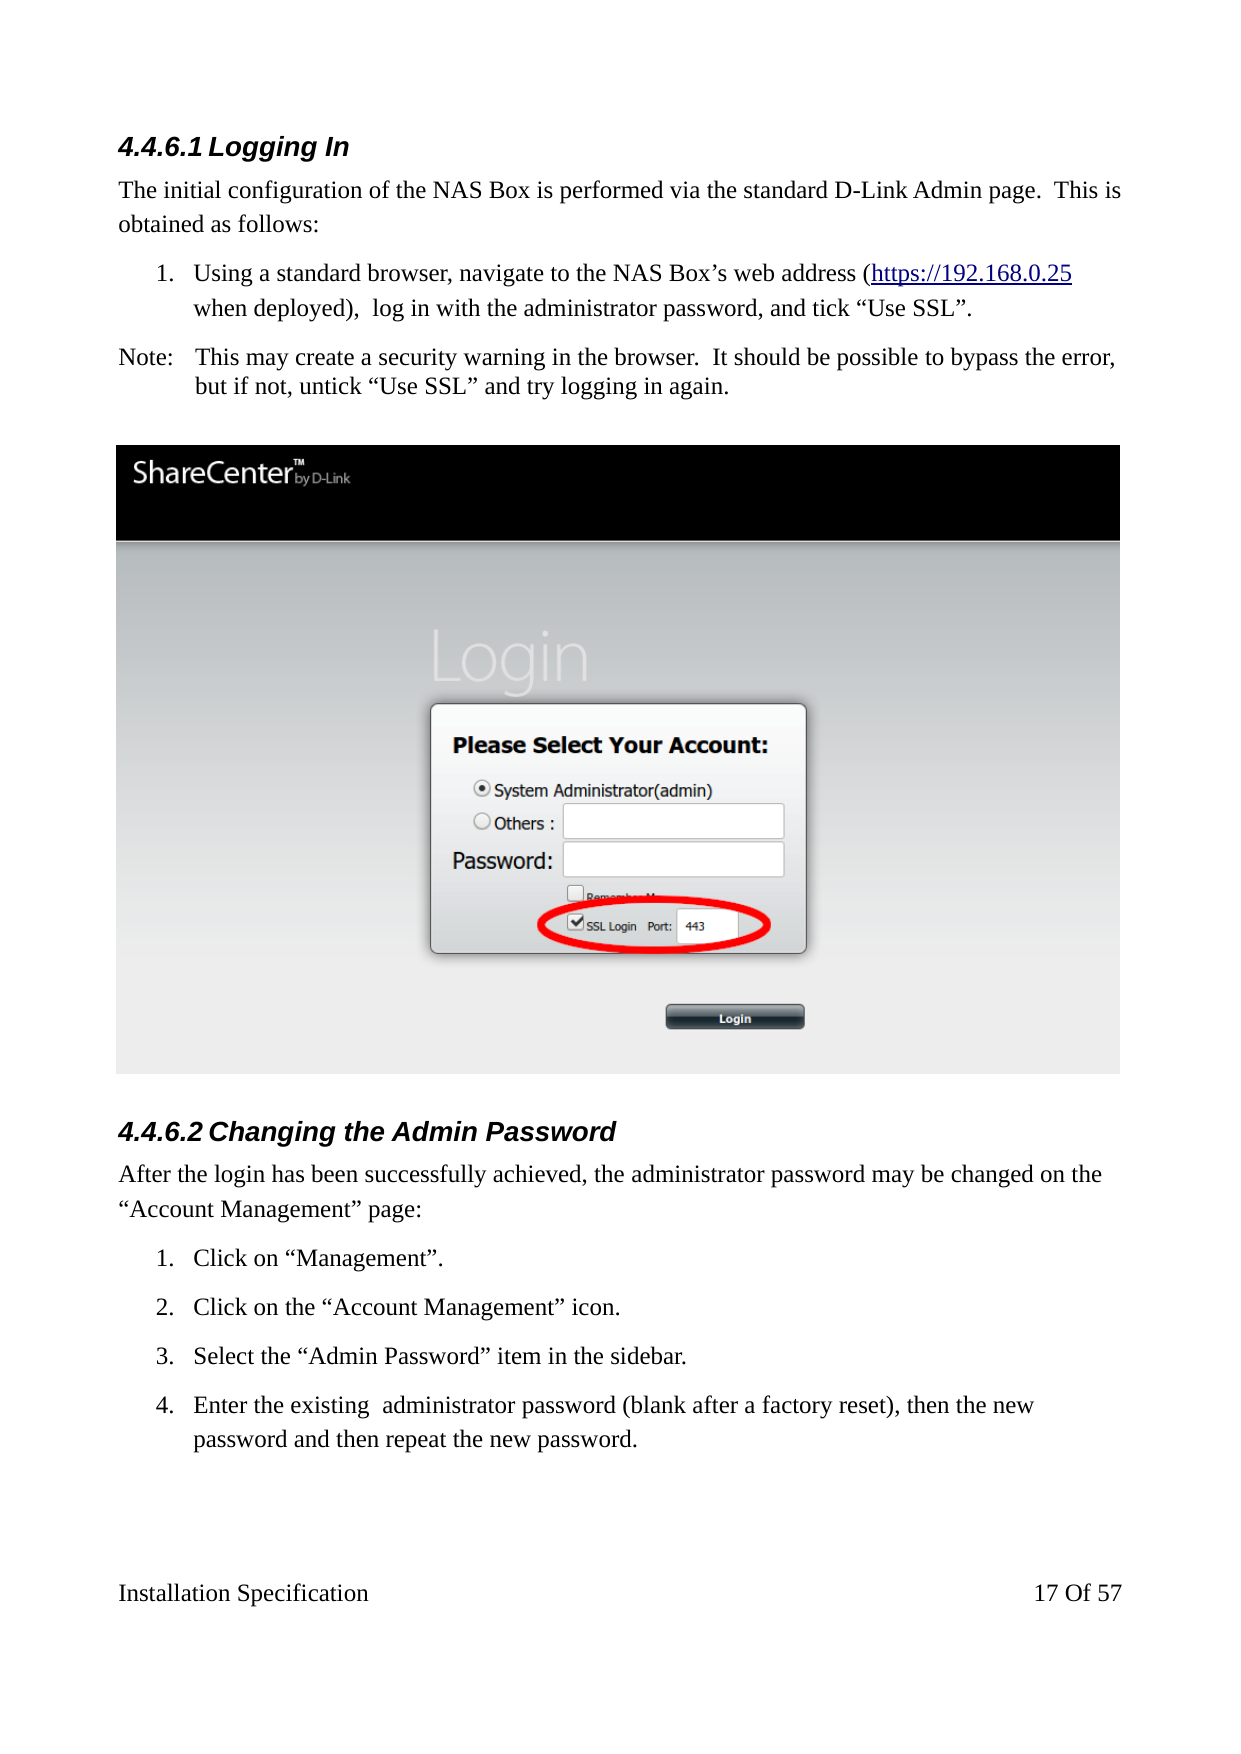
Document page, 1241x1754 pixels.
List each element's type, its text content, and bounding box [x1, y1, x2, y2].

text Note: This may create a security warning in the browser. It should be possible to bypass the error, but if not, untick “Use SSL” and try logging in again. [118, 342, 1122, 399]
subtitle Changing the Admin Password [118, 1115, 1122, 1147]
subtitle Logging In [118, 131, 1122, 162]
text The initial configuration of the NAS Box is performed via the standard D-Link Admin page. This is obtained as follows: [118, 175, 1122, 238]
list Click on “Management”. [156, 1243, 1122, 1272]
list Click on the “Account Management” icon. [156, 1292, 1122, 1321]
list Using a standard browser, navigate to the NAS Box’s web address (https://192.168.0.25 when deployed), log in with the administrator password, and tick “Use SSL”. [156, 258, 1122, 322]
list Enter the existing administrator password (blank after a factory reset), then the new password and then repeat the new password. [156, 1390, 1122, 1453]
text After the login has been successfully achieved, the administrator password may be changed on the “Account Management” page: [118, 1159, 1122, 1222]
picture [116, 445, 1120, 1074]
list Select the “Admin Password” item in the sidebar. [156, 1341, 1122, 1370]
